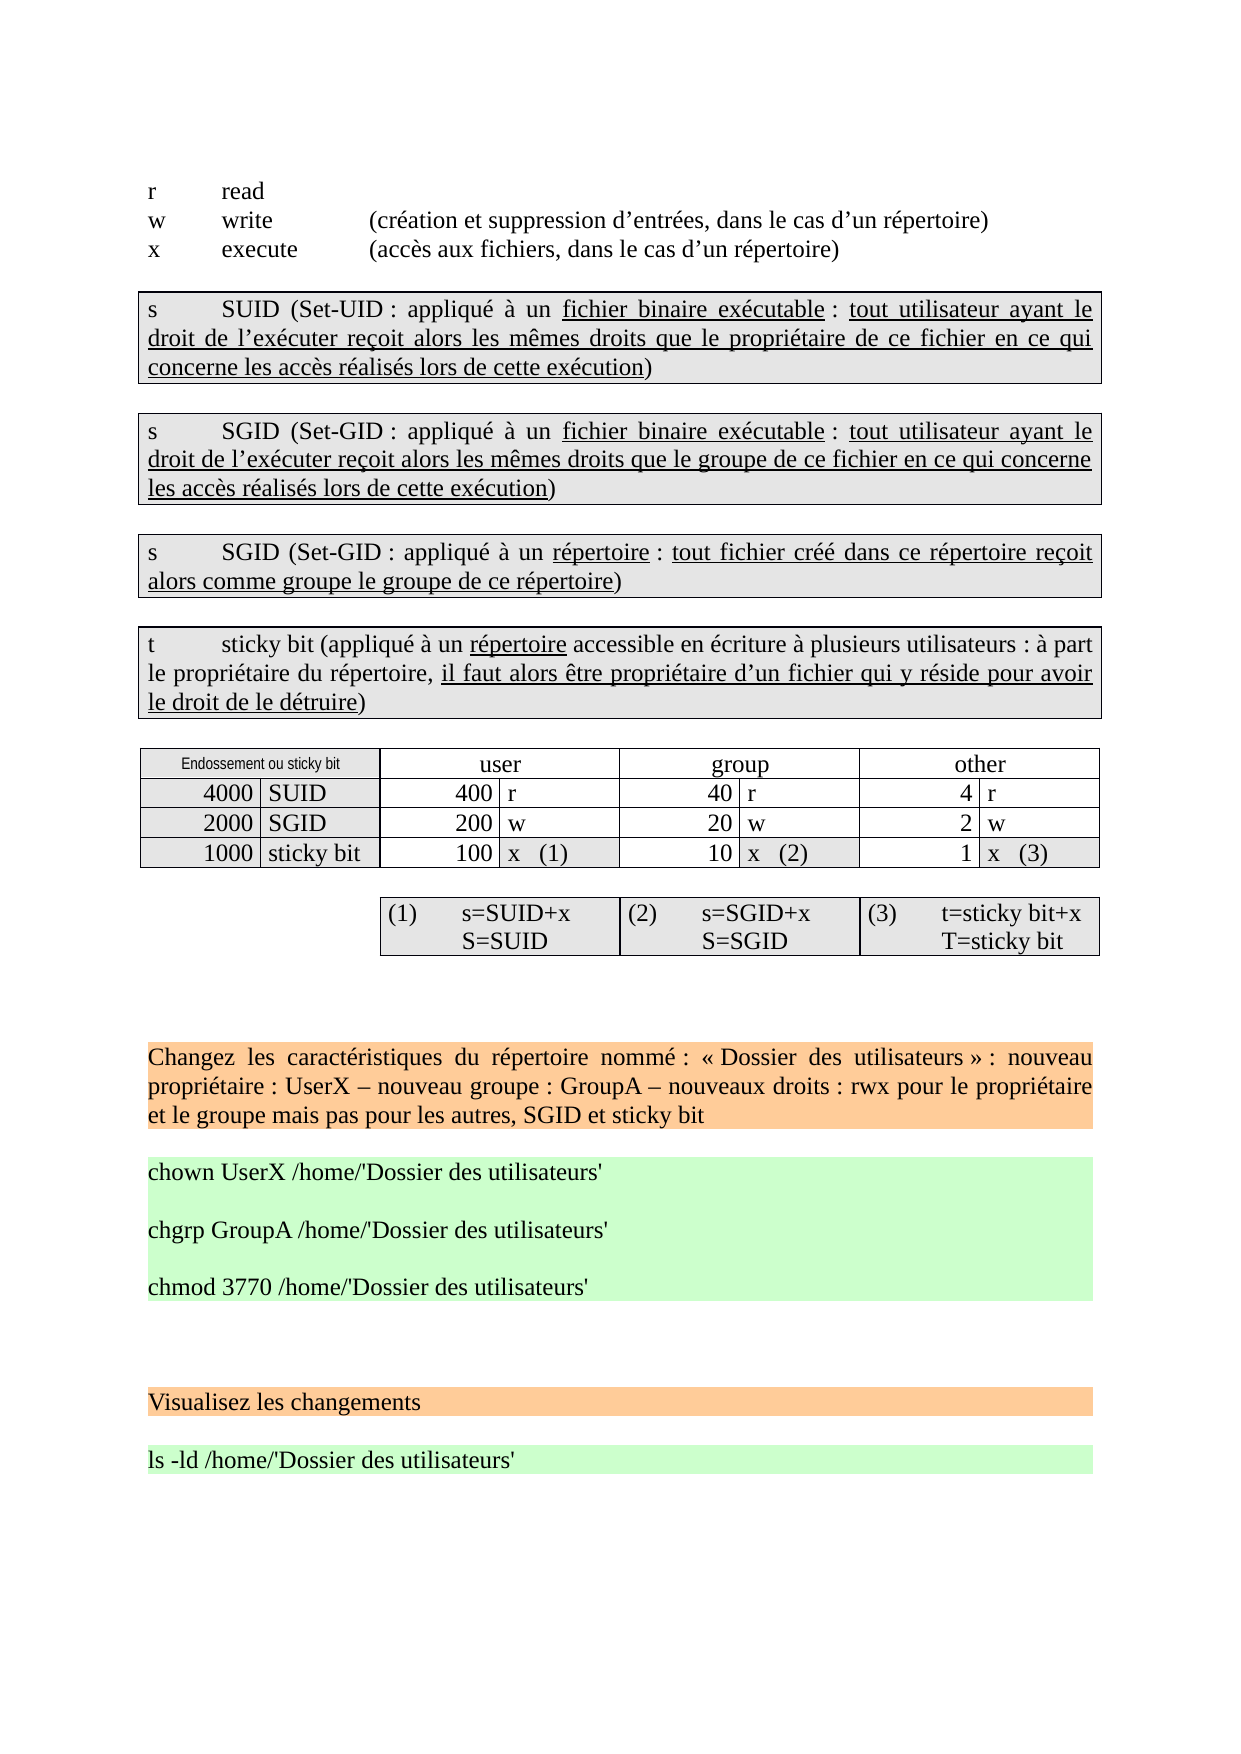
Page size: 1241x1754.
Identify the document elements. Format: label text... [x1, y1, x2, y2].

table_cell 2 [860, 808, 979, 837]
table_cell x (3) [980, 838, 1099, 867]
text ls -ld /home/'Dossier des utilisateurs' [148, 1445, 1093, 1474]
table_cell r [500, 779, 619, 807]
table_cell 100 [381, 838, 499, 867]
text Changez les caractéristiques du répertoire nommé : « Dossier des utilisateurs » : nouveau propriétaire : UserX – nouveau groupe : GroupA – nouveaux droits : rwx pour le propriétaire et le groupe mais pas pour les autres, SGID et sticky bit [148, 1042, 1093, 1129]
table_cell 200 [381, 808, 499, 837]
table_header Endossement ou sticky bit [141, 749, 379, 777]
table_header [140, 897, 380, 955]
table_cell 2000 [141, 808, 260, 837]
table_cell w [500, 808, 619, 837]
table_cell 10 [620, 838, 739, 867]
text s SGID (Set-GID : appliqué à un répertoire : tout fichier créé dans ce répertoire reçoit alors comme groupe le groupe de ce répertoire) [139, 535, 1101, 597]
text chmod 3770 /home/'Dossier des utilisateurs' [148, 1272, 1093, 1301]
table_cell 40 [620, 779, 739, 807]
table_header user [381, 749, 619, 777]
table_cell 1000 [141, 838, 260, 867]
text s SUID (Set-UID : appliqué à un fichier binaire exécutable : tout utilisateur ayant le droit de l’exécuter reçoit alors les mêmes droits que le propriétaire de ce fichier en ce qui concerne les accès réalisés lors de cette exécution) [139, 293, 1101, 383]
table_cell sticky bit [261, 838, 379, 867]
text w write (création et suppression d’entrées, dans le cas d’un répertoire) [148, 205, 1093, 234]
text chgrp GroupA /home/'Dossier des utilisateurs' [148, 1215, 1093, 1244]
table_header group [620, 749, 859, 777]
table_cell 4000 [141, 779, 260, 807]
table_cell r [740, 779, 859, 807]
text t sticky bit (appliqué à un répertoire accessible en écriture à plusieurs utilisateurs : à part le propriétaire du répertoire, il faut alors être propriétaire d’un fichier qui y réside pour avoir le droit de le détruire) [139, 628, 1101, 718]
text s SGID (Set-GID : appliqué à un fichier binaire exécutable : tout utilisateur ayant le droit de l’exécuter reçoit alors les mêmes droits que le groupe de ce fichier en ce qui concerne les accès réalisés lors de cette exécution) [139, 414, 1101, 504]
table_header (2) s=SGID+x S=SGID [621, 898, 859, 955]
table_cell x (2) [740, 838, 859, 867]
table_cell SGID [261, 808, 379, 837]
table_header (1) s=SUID+x S=SUID [381, 898, 619, 955]
table_cell w [740, 808, 859, 837]
table_header (3) t=sticky bit+x T=sticky bit [861, 898, 1099, 955]
text Visualisez les changements [148, 1387, 1093, 1416]
table_cell x (1) [500, 838, 619, 867]
table_cell 4 [860, 779, 979, 807]
table_cell 1 [860, 838, 979, 867]
table_header other [860, 749, 1099, 777]
text chown UserX /home/'Dossier des utilisateurs' [148, 1157, 1093, 1186]
text r read [148, 176, 1093, 205]
table_cell w [980, 808, 1099, 837]
table_cell 400 [381, 779, 499, 807]
table_cell r [980, 779, 1099, 807]
table_cell 20 [620, 808, 739, 837]
table_cell SUID [261, 779, 379, 807]
text x execute (accès aux fichiers, dans le cas d’un répertoire) [148, 234, 1093, 263]
